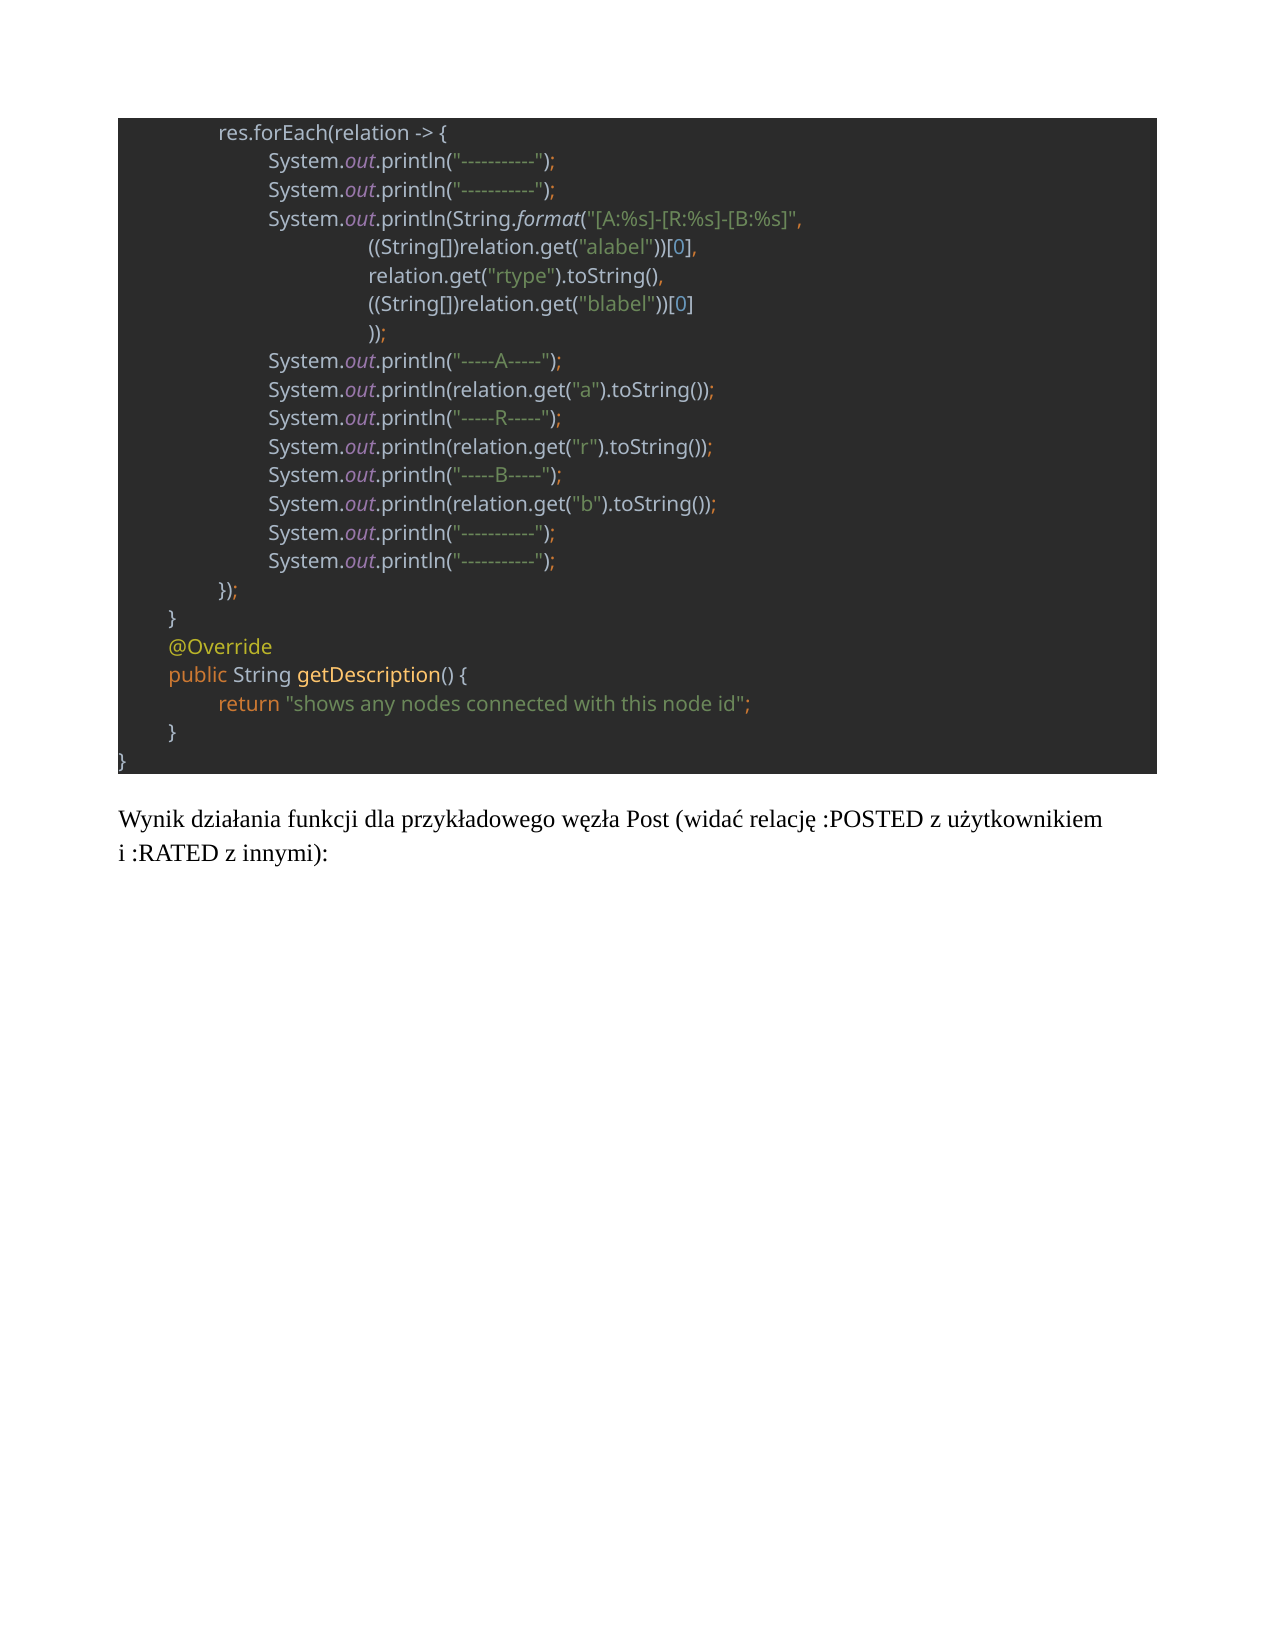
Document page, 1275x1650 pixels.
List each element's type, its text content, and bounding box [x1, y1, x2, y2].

text System.out.println(relation.get("b").toString()); [118, 489, 1157, 518]
text System.out.println("-----B-----"); [118, 461, 1157, 489]
text } [118, 746, 1157, 774]
text System.out.println(relation.get("r").toString()); [118, 432, 1157, 461]
text }); [118, 575, 1157, 603]
text )); [118, 318, 1157, 346]
text System.out.println("-----------"); [118, 175, 1157, 204]
text System.out.println("-----------"); [118, 147, 1157, 175]
text @Override [118, 632, 1157, 660]
text System.out.println(relation.get("a").toString()); [118, 375, 1157, 403]
text } [118, 717, 1157, 746]
text return "shows any nodes connected with this node id"; [118, 689, 1157, 717]
text ((String[])relation.get("blabel"))[0] [118, 289, 1157, 318]
text System.out.println("-----------"); [118, 546, 1157, 575]
text System.out.println("-----------"); [118, 518, 1157, 546]
text System.out.println("-----A-----"); [118, 346, 1157, 375]
text } [118, 603, 1157, 632]
text relation.get("rtype").toString(), [118, 261, 1157, 289]
text System.out.println(String.format("[A:%s]-[R:%s]-[B:%s]", [118, 204, 1157, 232]
text System.out.println("-----R-----"); [118, 403, 1157, 432]
text ((String[])relation.get("alabel"))[0], [118, 232, 1157, 261]
text Wynik działania funkcji dla przykładowego węzła Post (widać relację :POSTED z użytkownikiem i :RATED z innymi): [118, 804, 1157, 867]
text res.forEach(relation -> { [118, 118, 1157, 147]
text public String getDescription() { [118, 660, 1157, 689]
